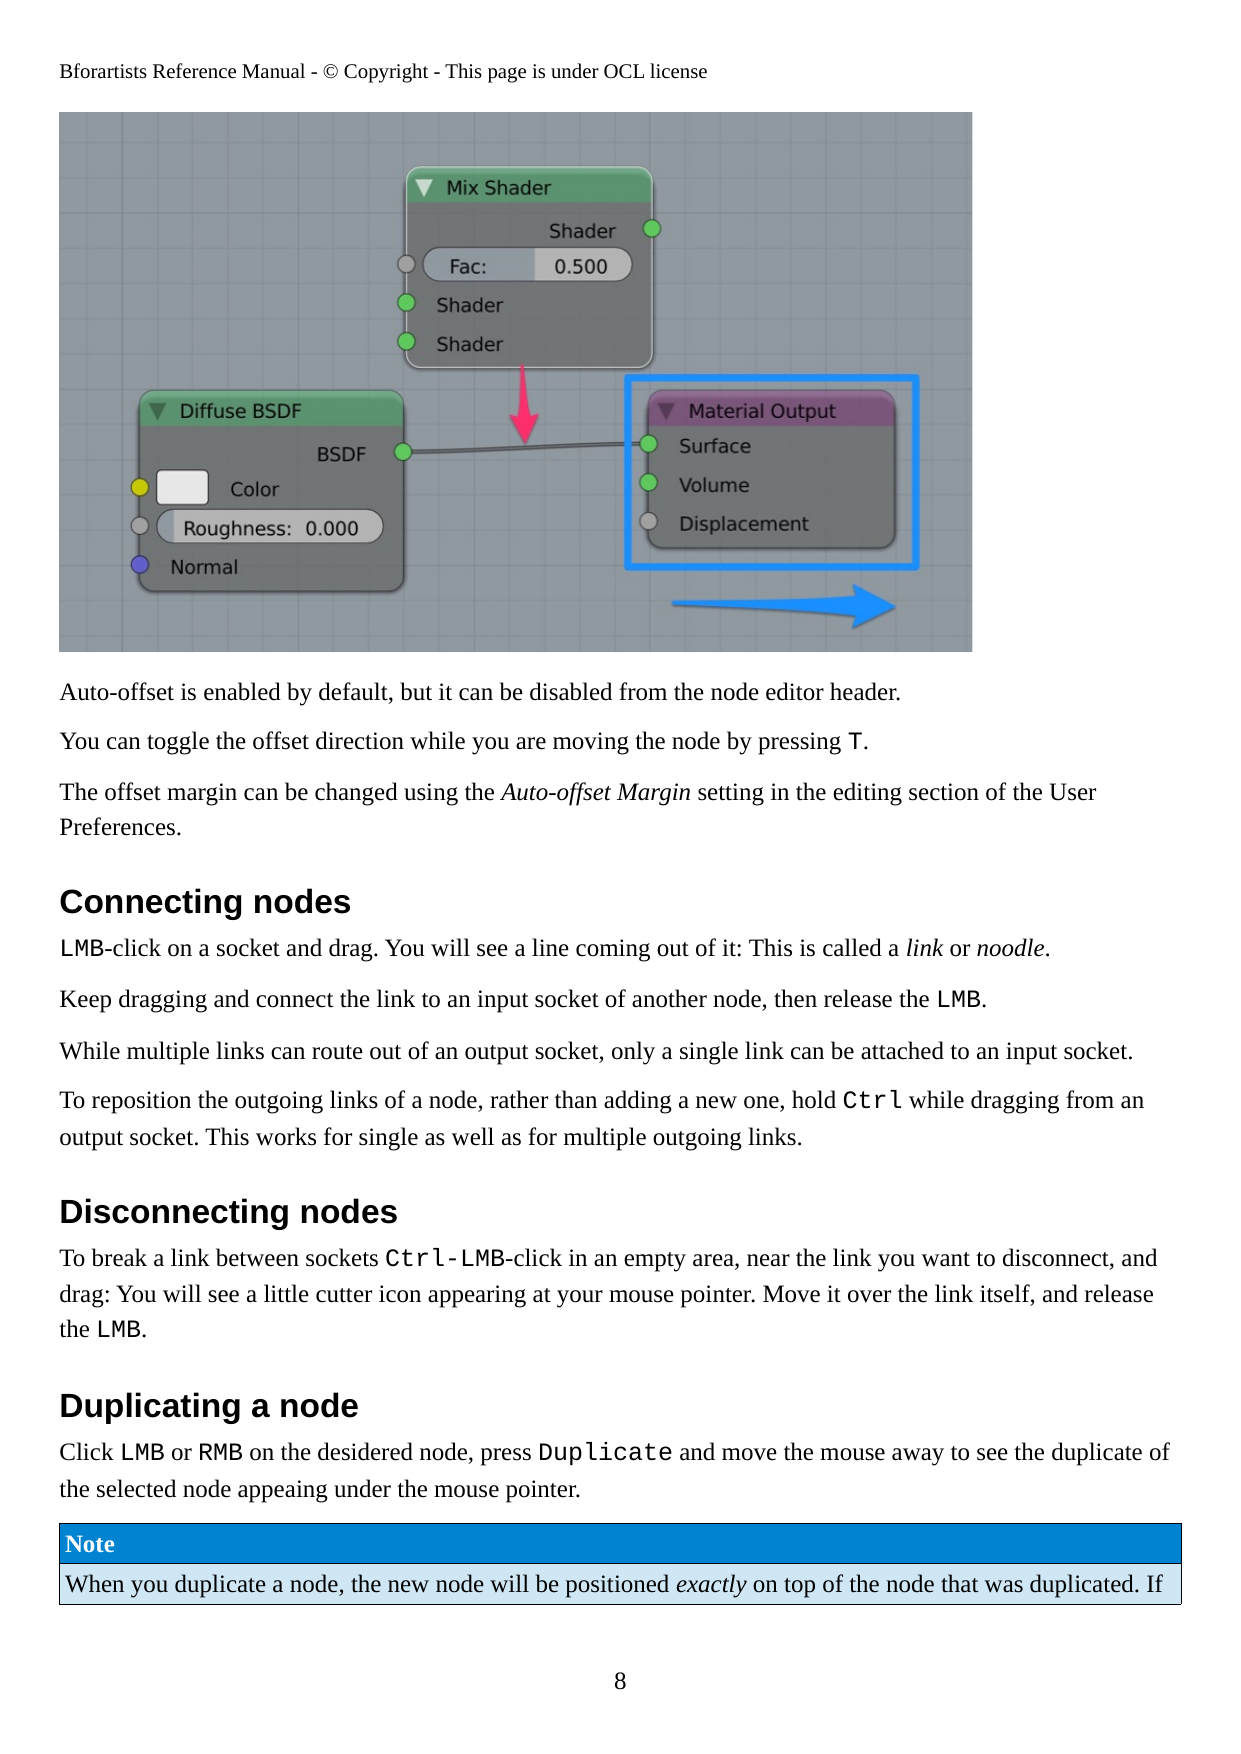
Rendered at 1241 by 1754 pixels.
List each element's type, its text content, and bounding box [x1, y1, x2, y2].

text The offset margin can be changed using the Auto-offset Margin setting in the editing section of the User Preferences. [59, 777, 1181, 841]
picture [59, 112, 973, 652]
text Click LMB or RMB on the desidered node, press Duplicate and move the mouse away to see the duplicate of the selected node appeaing under the mouse pointer. [59, 1437, 1181, 1503]
text To reposition the outgoing links of a node, rather than adding a new one, hold Ctrl while dragging from an output socket. This works for single as well as for multiple outgoing links. [59, 1085, 1181, 1151]
table_cell When you duplicate a node, the new node will be positioned exactly on top of the node that was duplicated. If [60, 1564, 1181, 1604]
subtitle Connecting nodes [59, 882, 1181, 921]
text Keep dragging and connect the link to an input socket of another node, then release the LMB. [59, 984, 1181, 1015]
text While multiple links can route out of an output socket, only a single link can be attached to an input socket. [59, 1036, 1181, 1065]
subtitle Disconnecting nodes [59, 1192, 1181, 1230]
table_header Note [60, 1524, 1181, 1563]
text LMB-click on a socket and drag. You will see a line coming out of it: This is called a link or noodle. [59, 933, 1181, 964]
text Auto-offset is enabled by default, but it can be disabled from the node editor header. [59, 677, 1181, 706]
text To break a link between sockets Ctrl-LMB-click in an empty area, near the link you want to disconnect, and drag: You will see a little cutter icon appearing at your mouse pointer. Move it over the link itself, and release the LMB. [59, 1243, 1181, 1345]
subtitle Duplicating a node [59, 1386, 1181, 1425]
text You can toggle the offset direction while you are moving the node by pressing T. [59, 726, 1181, 757]
